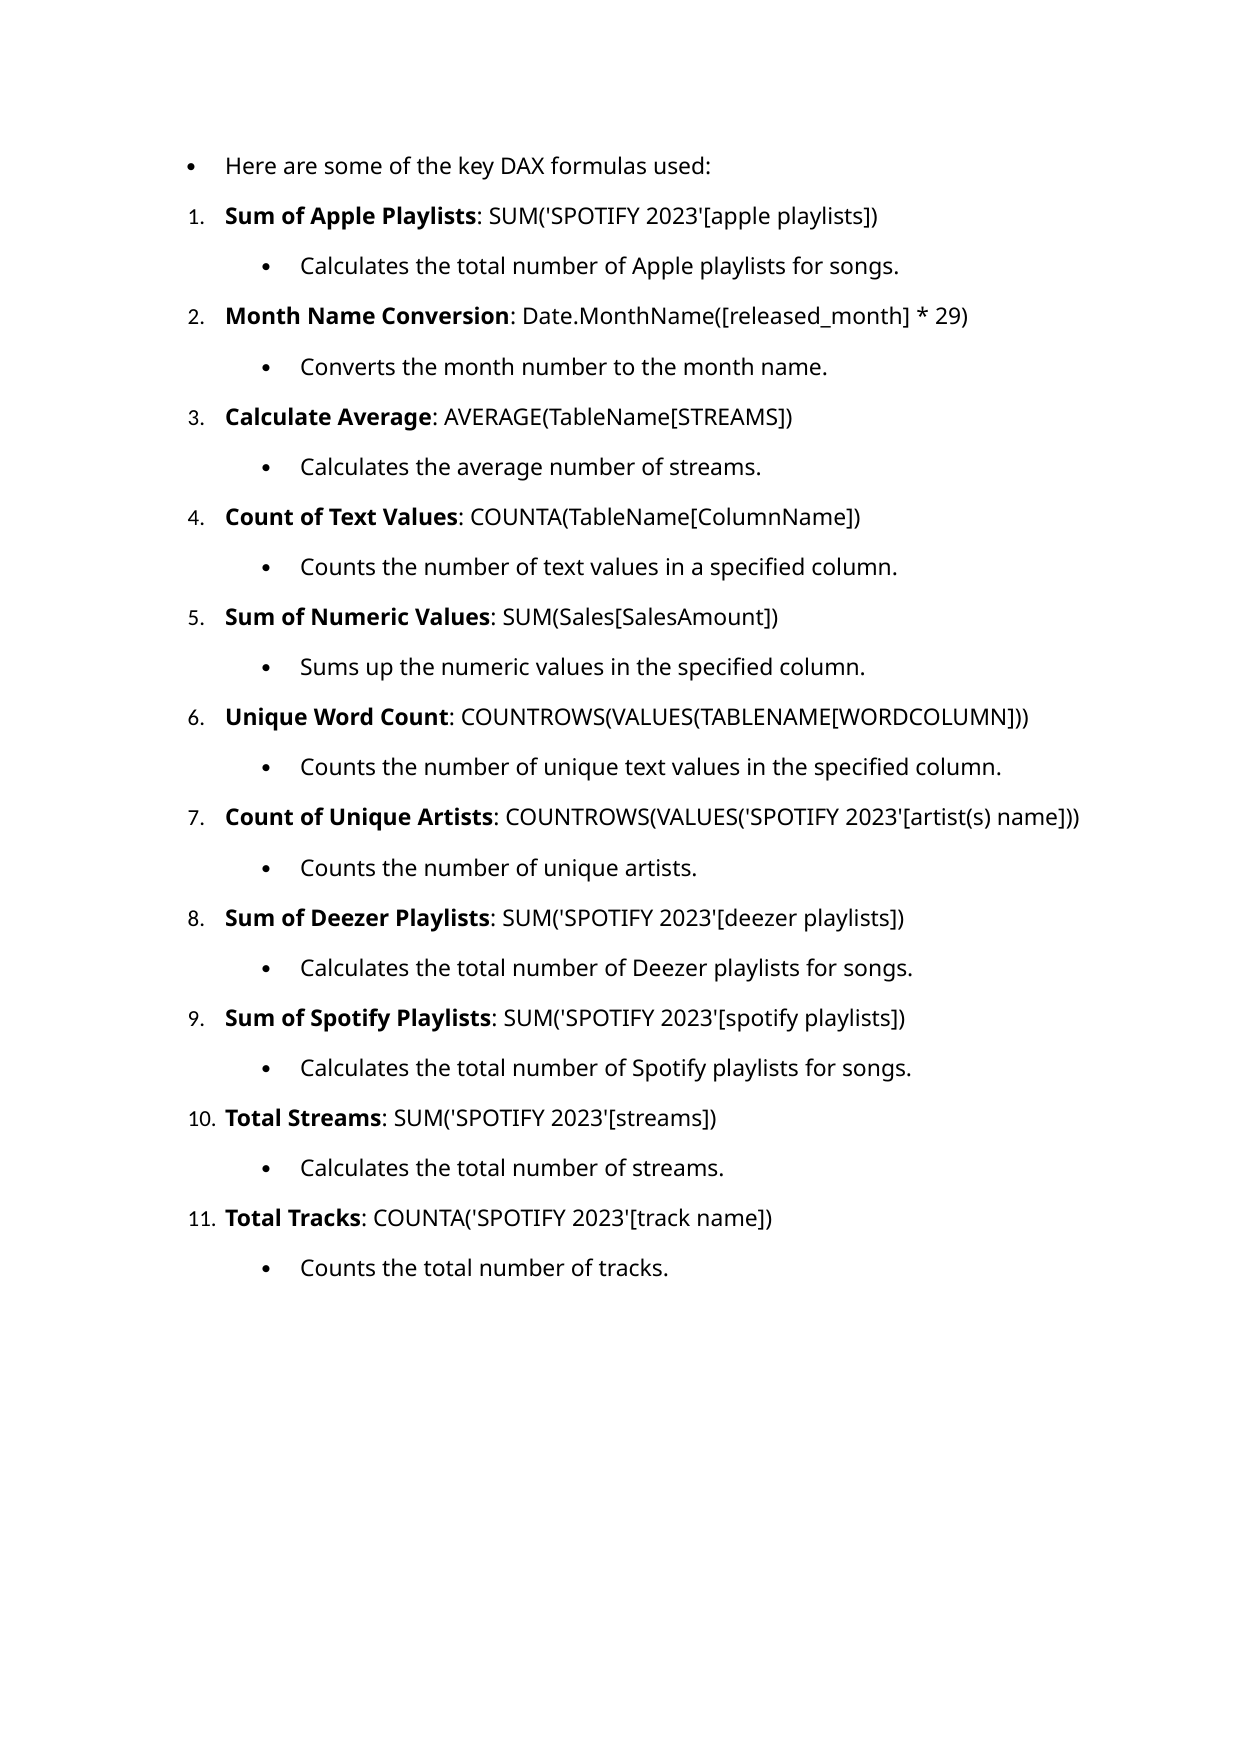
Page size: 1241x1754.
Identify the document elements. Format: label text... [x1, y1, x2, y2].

list Calculates the total number of Deezer playlists for songs. [262, 952, 1090, 983]
list Count of Unique Artists: COUNTROWS(VALUES('SPOTIFY 2023'[artist(s) name])) [187, 801, 1090, 833]
list Calculates the average number of streams. [262, 451, 1090, 482]
list Total Tracks: COUNTA('SPOTIFY 2023'[track name]) [187, 1202, 1090, 1233]
list Here are some of the key DAX formulas used: [187, 150, 1090, 181]
list Calculates the total number of streams. [262, 1152, 1090, 1183]
list Counts the number of unique text values in the specified column. [262, 751, 1090, 782]
list Converts the month number to the month name. [262, 350, 1090, 382]
list Counts the total number of tracks. [262, 1252, 1090, 1283]
list Sums up the numeric values in the specified column. [262, 651, 1090, 682]
list Sum of Apple Playlists: SUM('SPOTIFY 2023'[apple playlists]) [187, 200, 1090, 231]
list Calculate Average: AVERAGE(TableName[STREAMS]) [187, 401, 1090, 432]
list Sum of Deezer Playlists: SUM('SPOTIFY 2023'[deezer playlists]) [187, 902, 1090, 933]
list Unique Word Count: COUNTROWS(VALUES(TABLENAME[WORDCOLUMN])) [187, 701, 1090, 732]
list Count of Text Values: COUNTA(TableName[ColumnName]) [187, 501, 1090, 532]
list Sum of Numeric Values: SUM(Sales[SalesAmount]) [187, 601, 1090, 632]
list Counts the number of unique artists. [262, 851, 1090, 883]
list Sum of Spotify Playlists: SUM('SPOTIFY 2023'[spotify playlists]) [187, 1002, 1090, 1033]
list Month Name Conversion: Date.MonthName([released_month] * 29) [187, 300, 1090, 332]
list Total Streams: SUM('SPOTIFY 2023'[streams]) [187, 1102, 1090, 1133]
list Counts the number of text values in a specified column. [262, 551, 1090, 582]
list Calculates the total number of Apple playlists for songs. [262, 250, 1090, 281]
list Calculates the total number of Spotify playlists for songs. [262, 1052, 1090, 1083]
